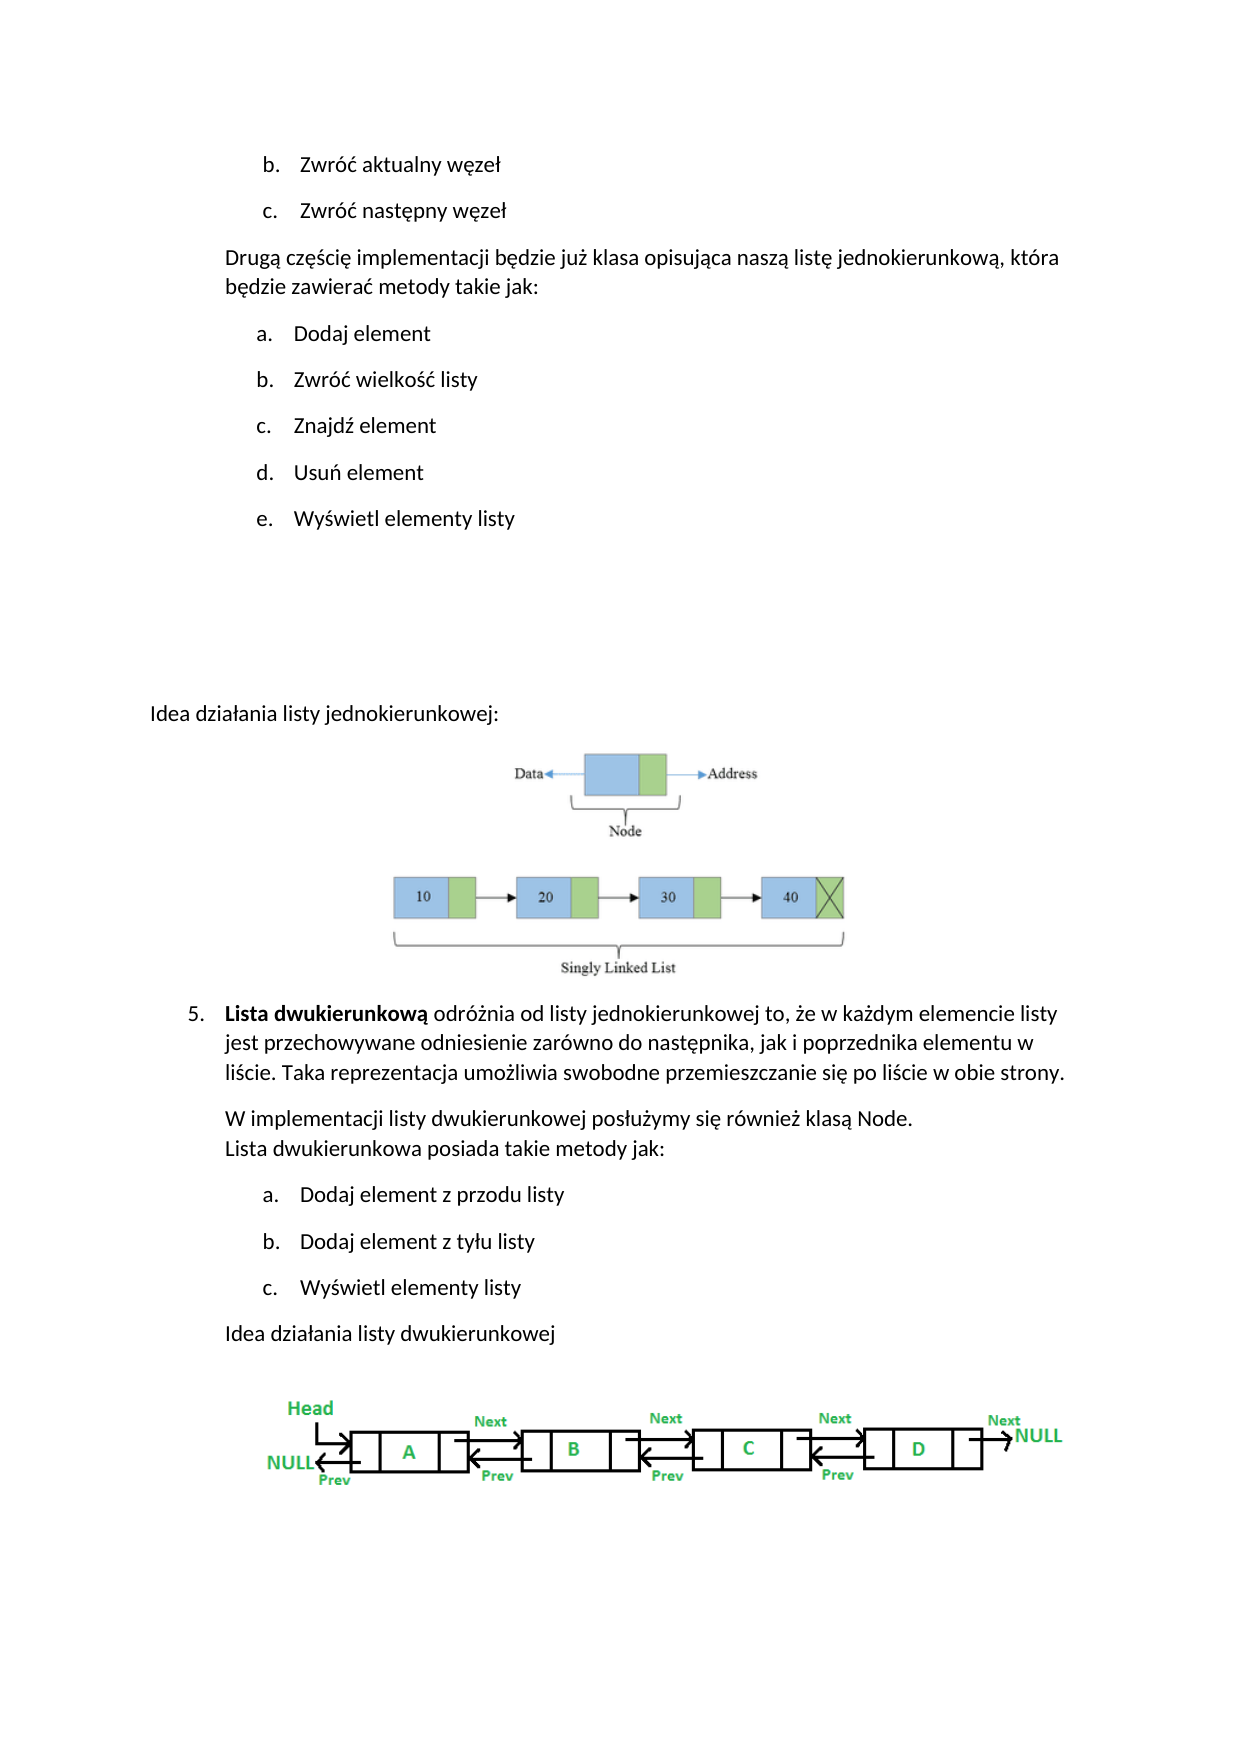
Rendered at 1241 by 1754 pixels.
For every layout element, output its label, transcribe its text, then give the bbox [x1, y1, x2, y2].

text Idea działania listy dwukierunkowej [225, 1319, 1090, 1347]
list Znajdź element [256, 411, 1090, 439]
list Wyświetl elementy listy [256, 504, 1090, 532]
list Wyświetl elementy listy [262, 1273, 1090, 1301]
text Drugą częścię implementacji będzie już klasa opisująca naszą listę jednokierunkową, która będzie zawierać metody takie jak: [225, 243, 1090, 300]
list Lista dwukierunkową odróżnia od listy jednokierunkowej to, że w każdym elemencie listy jest przechowywane odniesienie zarówno do następnika, jak i poprzednika elementu w liście. Taka reprezentacja umożliwia swobodne przemieszczanie się po liście w obie strony. [187, 999, 1090, 1086]
list Zwróć aktualny węzeł [262, 150, 1090, 178]
list Zwróć wielkość listy [256, 365, 1090, 393]
list W implementacji listy dwukierunkowej posłużymy się również klasą Node. Lista dwukierunkowa posiada takie metody jak: [225, 1104, 1090, 1162]
list Dodaj element z tyłu listy [262, 1227, 1090, 1255]
list Dodaj element [256, 319, 1090, 347]
list Zwróć następny węzeł [262, 196, 1090, 224]
list Dodaj element z przodu listy [262, 1180, 1090, 1208]
list Usuń element [256, 458, 1090, 486]
text Idea działania listy jednokierunkowej: [150, 551, 1090, 727]
